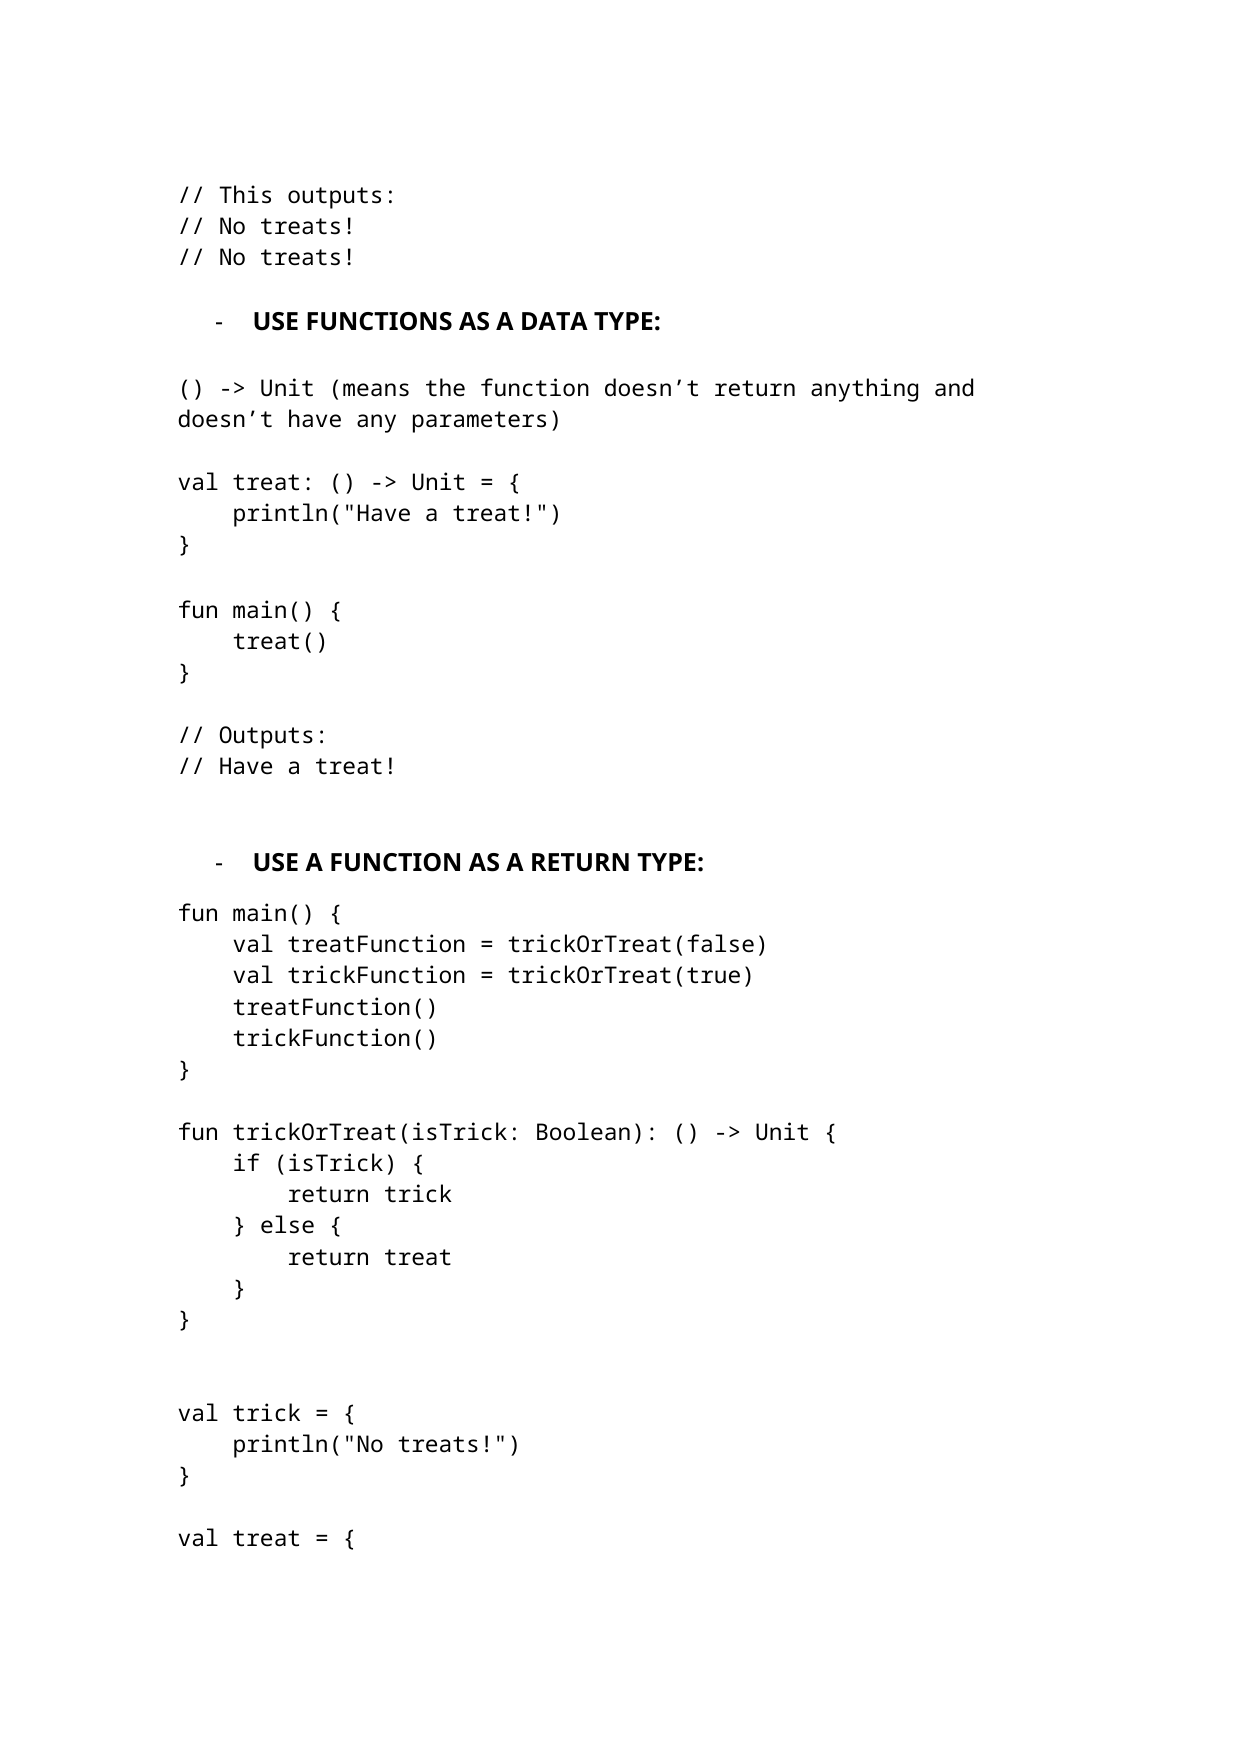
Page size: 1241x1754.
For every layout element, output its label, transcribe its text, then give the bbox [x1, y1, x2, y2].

list USE A FUNCTION AS A RETURN TYPE: [215, 845, 1063, 879]
text // No treats! [177, 241, 1063, 273]
list USE FUNCTIONS AS A DATA TYPE: [215, 304, 1063, 338]
text // Have a treat! [177, 750, 1063, 781]
text // Outputs: [177, 718, 1063, 750]
text val treat: () -> Unit = { println("Have a treat!") } [177, 466, 1063, 559]
text fun trickOrTreat(isTrick: Boolean): () -> Unit { if (isTrick) { return trick } else { return treat } } [177, 1084, 1063, 1334]
text // No treats! [177, 210, 1063, 241]
text val trick = { println("No treats!") } val treat = { [177, 1334, 1063, 1553]
text fun main() { val treatFunction = trickOrTreat(false) val trickFunction = trickOrTreat(true) treatFunction() trickFunction() } [177, 897, 1063, 1084]
text () -> Unit (means the function doesn’t return anything and doesn’t have any parameters) [177, 372, 1063, 434]
text fun main() { treat() } [177, 593, 1063, 687]
text // This outputs: [177, 179, 1063, 210]
